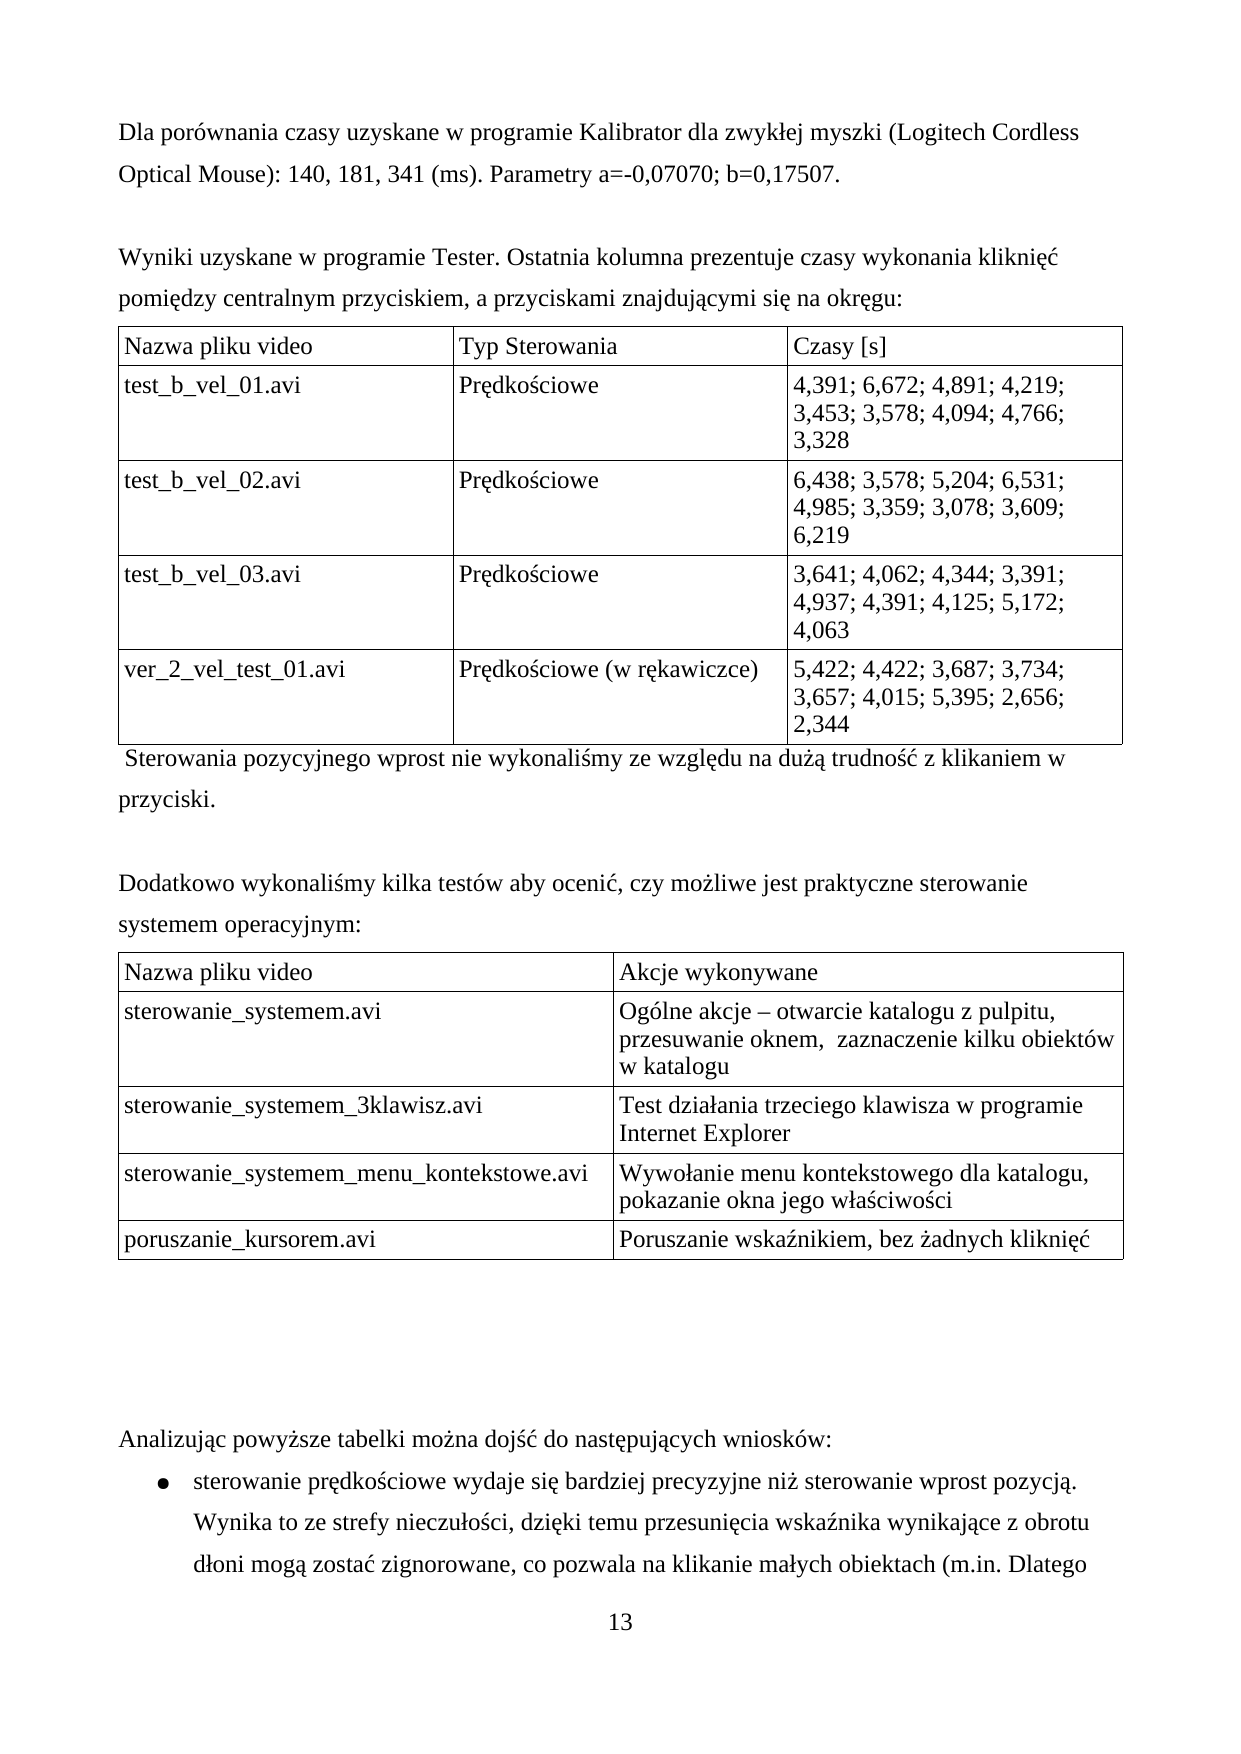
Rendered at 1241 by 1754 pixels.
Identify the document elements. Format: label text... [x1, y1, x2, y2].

table_cell Prędkościowe [454, 461, 787, 554]
table_cell 3,641; 4,062; 4,344; 3,391; 4,937; 4,391; 4,125; 5,172; 4,063 [788, 556, 1122, 649]
table_cell Poruszanie wskaźnikiem, bez żadnych kliknięć [614, 1221, 1123, 1259]
table_cell Wywołanie menu kontekstowego dla katalogu, pokazanie okna jego właściwości [614, 1154, 1123, 1220]
table_cell sterowanie_systemem_3klawisz.avi [119, 1087, 613, 1153]
table_header Akcje wykonywane [614, 953, 1123, 991]
table_cell test_b_vel_02.avi [119, 461, 453, 554]
text Wyniki uzyskane w programie Tester. Ostatnia kolumna prezentuje czasy wykonania kliknięć pomiędzy centralnym przyciskiem, a przyciskami znajdującymi się na okręgu: [118, 243, 1122, 312]
table_cell poruszanie_kursorem.avi [119, 1221, 613, 1259]
table_cell sterowanie_systemem.avi [119, 992, 613, 1086]
list sterowanie prędkościowe wydaje się bardziej precyzyjne niż sterowanie wprost pozycją. Wynika to ze strefy nieczułości, dzięki temu przesunięcia wskaźnika wynikające z obrotu dłoni mogą zostać zignorowane, co pozwala na klikanie małych obiektach (m.in. Dlatego [156, 1467, 1122, 1578]
table_cell Ogólne akcje – otwarcie katalogu z pulpitu, przesuwanie oknem, zaznaczenie kilku obiektów w katalogu [614, 992, 1123, 1086]
text Sterowania pozycyjnego wprost nie wykonaliśmy ze względu na dużą trudność z klikaniem w przyciski. [118, 745, 1122, 813]
table_header Czasy [s] [788, 327, 1122, 365]
table_cell Prędkościowe [454, 366, 787, 460]
table_header Typ Sterowania [454, 327, 787, 365]
text Dla porównania czasy uzyskane w programie Kalibrator dla zwykłej myszki (Logitech Cordless Optical Mouse): 140, 181, 341 (ms). Parametry a=-0,07070; b=0,17507. [118, 118, 1122, 187]
table_cell ver_2_vel_test_01.avi [119, 650, 453, 744]
table_cell test_b_vel_03.avi [119, 556, 453, 649]
text Analizując powyższe tabelki można dojść do następujących wniosków: [118, 1425, 1122, 1453]
table_cell test_b_vel_01.avi [119, 366, 453, 460]
table_cell 4,391; 6,672; 4,891; 4,219; 3,453; 3,578; 4,094; 4,766; 3,328 [788, 366, 1122, 460]
text Dodatkowo wykonaliśmy kilka testów aby ocenić, czy możliwe jest praktyczne sterowanie systemem operacyjnym: [118, 869, 1122, 938]
table_cell Prędkościowe (w rękawiczce) [454, 650, 787, 744]
table_cell Prędkościowe [454, 556, 787, 649]
table_cell Test działania trzeciego klawisza w programie Internet Explorer [614, 1087, 1123, 1153]
table_cell 6,438; 3,578; 5,204; 6,531; 4,985; 3,359; 3,078; 3,609; 6,219 [788, 461, 1122, 554]
table_cell sterowanie_systemem_menu_kontekstowe.avi [119, 1154, 613, 1220]
table_header Nazwa pliku video [119, 953, 613, 991]
table_cell 5,422; 4,422; 3,687; 3,734; 3,657; 4,015; 5,395; 2,656; 2,344 [788, 650, 1122, 744]
table_header Nazwa pliku video [119, 327, 453, 365]
